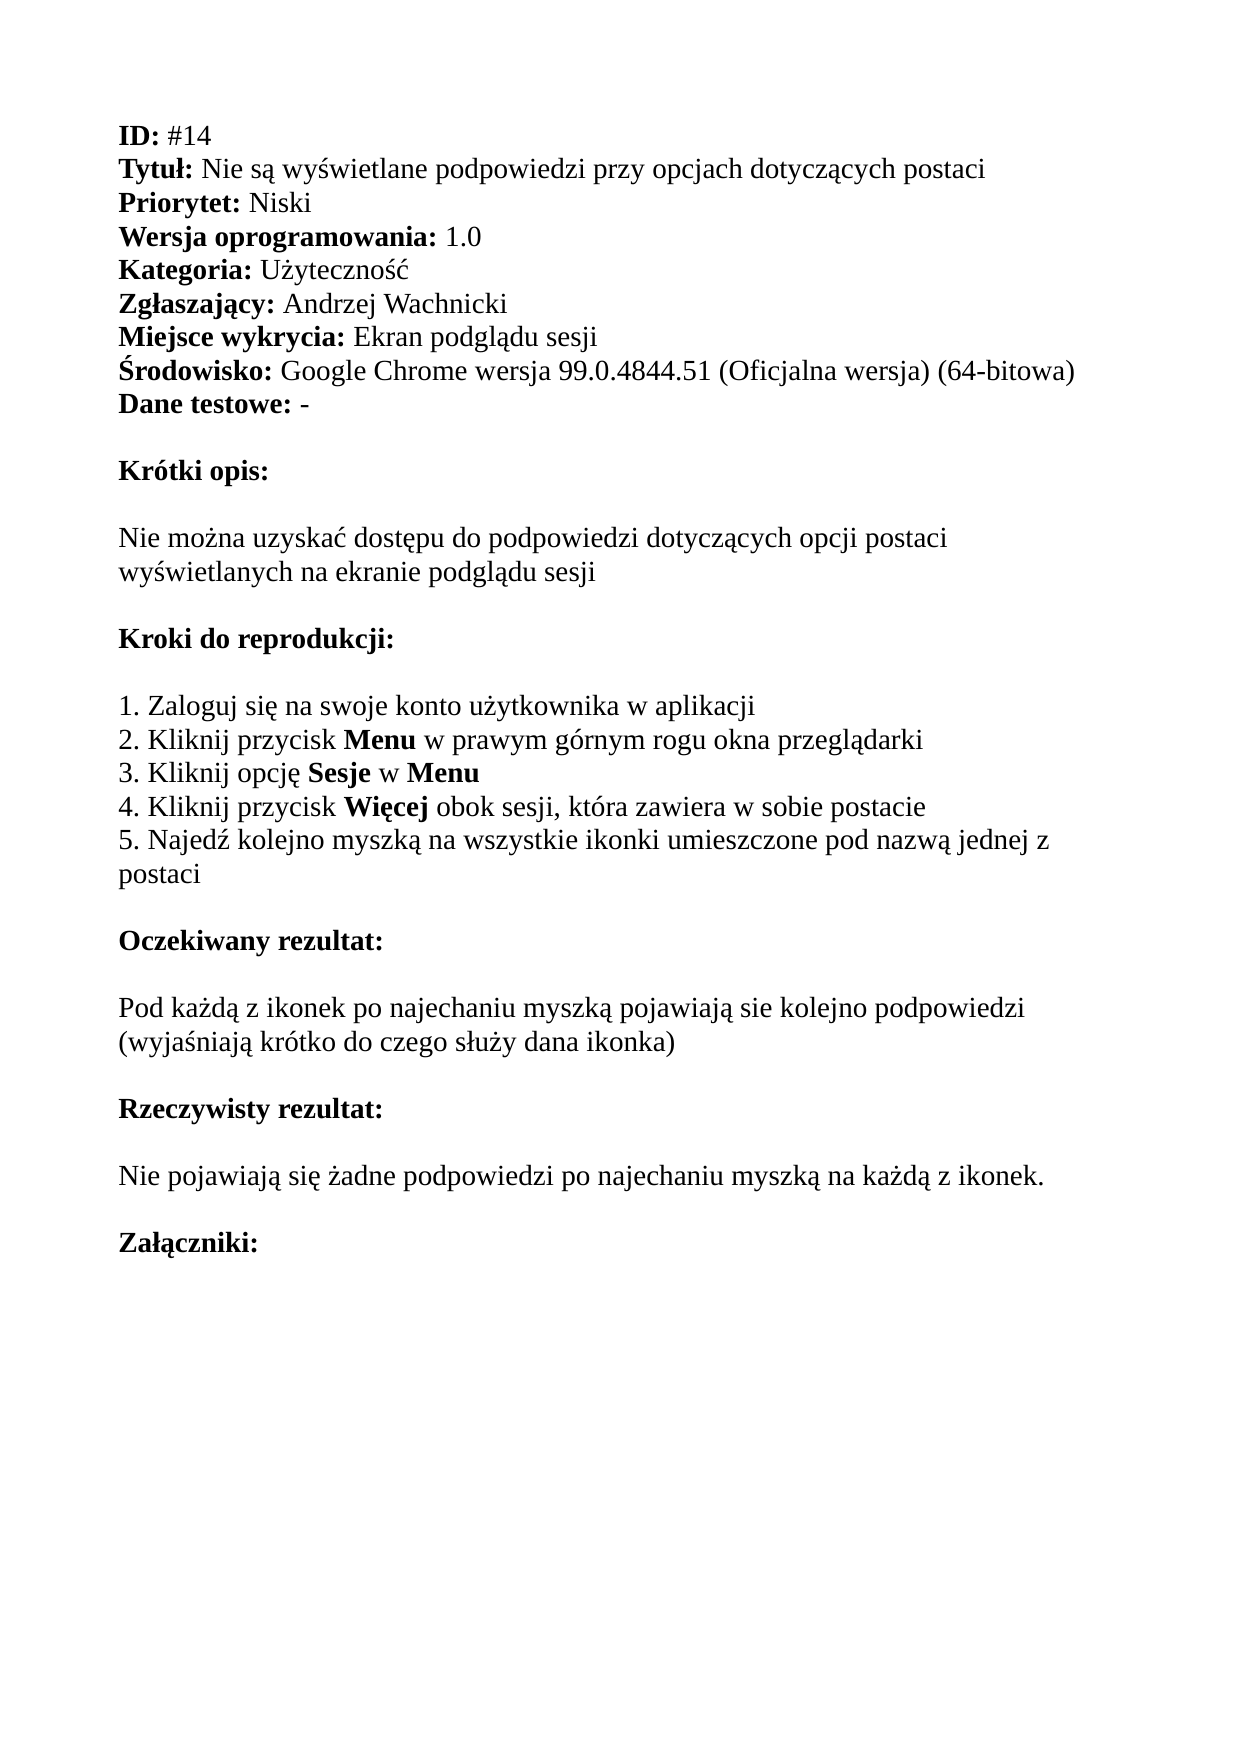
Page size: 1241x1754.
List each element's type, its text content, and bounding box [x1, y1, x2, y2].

text Priorytet: Niski [118, 185, 1122, 219]
text Krótki opis: [118, 453, 1122, 487]
text 4. Kliknij przycisk Więcej obok sesji, która zawiera w sobie postacie [118, 789, 1122, 822]
text Oczekiwany rezultat: [118, 923, 1122, 957]
text Zgłaszający: Andrzej Wachnicki [118, 286, 1122, 319]
text 3. Kliknij opcję Sesje w Menu [118, 755, 1122, 789]
text 5. Najedź kolejno myszką na wszystkie ikonki umieszczone pod nazwą jednej z postaci [118, 822, 1122, 889]
text Kroki do reprodukcji: [118, 621, 1122, 655]
text ID: #14 [118, 118, 1122, 152]
text Nie można uzyskać dostępu do podpowiedzi dotyczących opcji postaci wyświetlanych na ekranie podglądu sesji [118, 521, 1122, 588]
text Załączniki: [118, 1225, 1122, 1258]
text 2. Kliknij przycisk Menu w prawym górnym rogu okna przeglądarki [118, 722, 1122, 755]
text Kategoria: Użyteczność [118, 252, 1122, 286]
text Nie pojawiają się żadne podpowiedzi po najechaniu myszką na każdą z ikonek. [118, 1158, 1122, 1191]
text 1. Zaloguj się na swoje konto użytkownika w aplikacji [118, 688, 1122, 722]
text Rzeczywisty rezultat: [118, 1091, 1122, 1124]
text Pod każdą z ikonek po najechaniu myszką pojawiają sie kolejno podpowiedzi (wyjaśniają krótko do czego służy dana ikonka) [118, 990, 1122, 1057]
text Środowisko: Google Chrome wersja 99.0.4844.51 (Oficjalna wersja) (64-bitowa) [118, 353, 1122, 386]
text Tytuł: Nie są wyświetlane podpowiedzi przy opcjach dotyczących postaci [118, 152, 1122, 185]
text Wersja oprogramowania: 1.0 [118, 219, 1122, 252]
text Dane testowe: - [118, 386, 1122, 420]
text Miejsce wykrycia: Ekran podglądu sesji [118, 319, 1122, 353]
